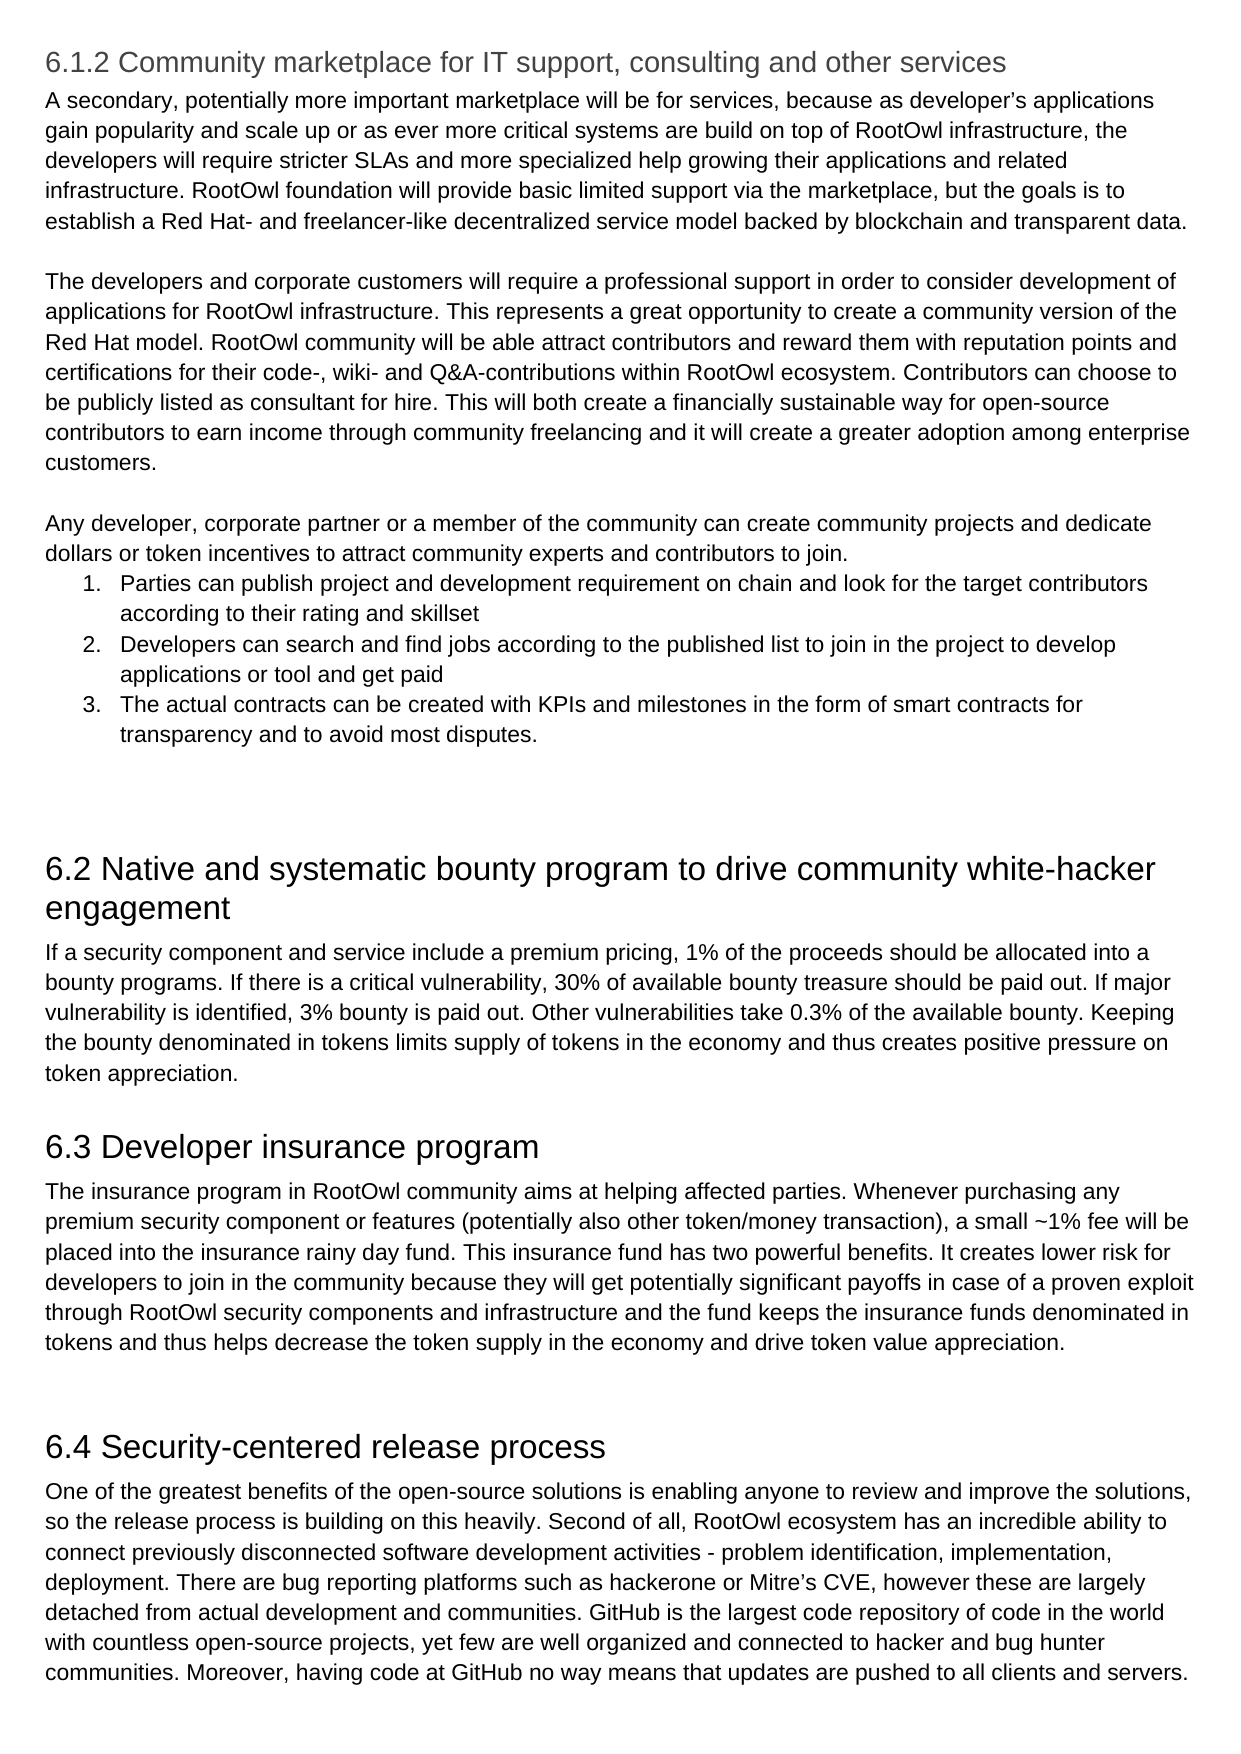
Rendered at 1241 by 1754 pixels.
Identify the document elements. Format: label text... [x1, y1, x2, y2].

list Developers can search and find jobs according to the published list to join in the project to develop applications or tool and get paid [82, 631, 1195, 687]
text One of the greatest benefits of the open-source solutions is enabling anyone to review and improve the solutions, so the release process is building on this heavily. Second of all, RootOwl ecosystem has an incredible ability to connect previously disconnected software development activities - problem identification, implementation, deployment. There are bug reporting platforms such as hackerone or Mitre’s CVE, however these are largely detached from actual development and communities. GitHub is the largest code repository of code in the world with countless open-source projects, yet few are well organized and connected to hacker and bug hunter communities. Moreover, having code at GitHub no way means that updates are pushed to all clients and servers. [45, 1478, 1195, 1686]
text If a security component and service include a premium pricing, 1% of the proceeds should be allocated into a bounty programs. If there is a critical vulnerability, 30% of available bounty treasure should be paid out. If major vulnerability is identified, 3% bounty is paid out. Other vulnerabilities take 0.3% of the available bounty. Keeping the bounty denominated in tokens limits supply of tokens in the economy and thus creates positive pressure on token appreciation. [45, 939, 1195, 1086]
list The actual contracts can be created with KPIs and milestones in the form of smart contracts for transparency and to avoid most disputes. [82, 691, 1195, 747]
text The developers and corporate customers will require a professional support in order to consider development of applications for RootOwl infrastructure. This represents a great opportunity to create a community version of the Red Hat model. RootOwl community will be able attract contributors and reward them with reputation points and certifications for their code-, wiki- and Q&A-contributions within RootOwl ecosystem. Contributors can choose to be publicly listed as consultant for hire. This will both create a financially sustainable way for open-source contributors to earn income through community freelancing and it will create a greater adoption among enterprise customers. [45, 268, 1195, 476]
subtitle 6.4 Security-centered release process [45, 1427, 1195, 1466]
subtitle 6.3 Developer insurance program [45, 1127, 1195, 1166]
text Any developer, corporate partner or a member of the community can create community projects and dedicate dollars or token incentives to attract community experts and contributors to join. [45, 510, 1195, 566]
subtitle 6.1.2 Community marketplace for IT support, consulting and other services [45, 45, 1195, 78]
text The insurance program in RootOwl community aims at helping affected parties. Whenever purchasing any premium security component or features (potentially also other token/money transaction), a small ~1% fee will be placed into the insurance rainy day fund. This insurance fund has two powerful benefits. It creates lower risk for developers to join in the community because they will get potentially significant payoffs in case of a proven exploit through RootOwl security components and infrastructure and the fund keeps the insurance funds denominated in tokens and thus helps decrease the token supply in the economy and drive token value appreciation. [45, 1178, 1195, 1356]
subtitle 6.2 Native and systematic bounty program to drive community white-hacker engagement [45, 849, 1195, 926]
text A secondary, potentially more important marketplace will be for services, because as developer’s applications gain popularity and scale up or as ever more critical systems are build on top of RootOwl infrastructure, the developers will require stricter SLAs and more specialized help growing their applications and related infrastructure. RootOwl foundation will provide basic limited support via the marketplace, but the goals is to establish a Red Hat- and freelancer-like decentralized service model backed by blockchain and transparent data. [45, 87, 1195, 234]
list Parties can publish project and development requirement on chain and look for the target contributors according to their rating and skillset [82, 570, 1195, 627]
